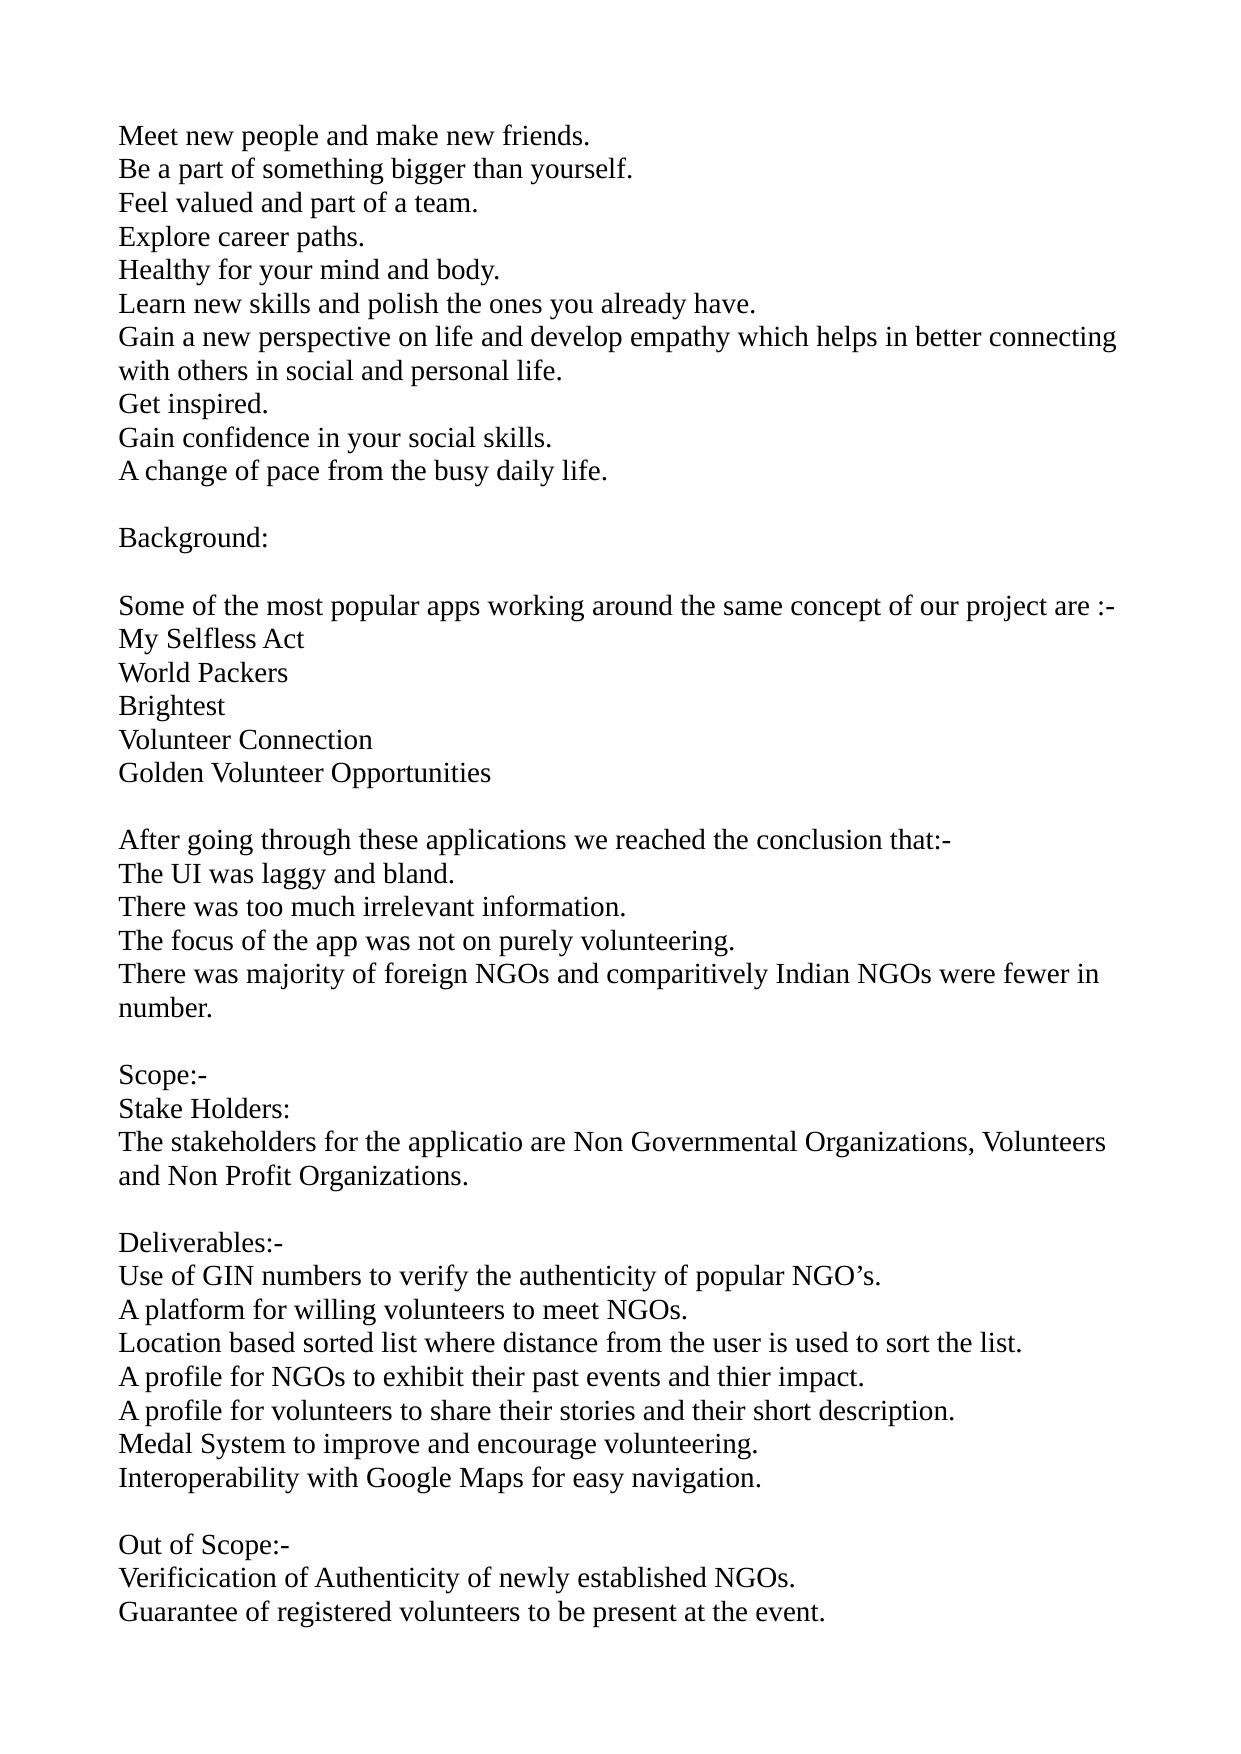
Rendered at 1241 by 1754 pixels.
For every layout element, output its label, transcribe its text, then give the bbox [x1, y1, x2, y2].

text Stake Holders: [118, 1091, 1122, 1124]
text Some of the most popular apps working around the same concept of our project are :- [118, 588, 1122, 621]
text After going through these applications we reached the conclusion that:- [118, 822, 1122, 856]
text A change of pace from the busy daily life. [118, 453, 1122, 487]
text Interoperability with Google Maps for easy navigation. [118, 1460, 1122, 1493]
text Volunteer Connection [118, 722, 1122, 755]
text Get inspired. [118, 386, 1122, 420]
text Medal System to improve and encourage volunteering. [118, 1426, 1122, 1460]
text Scope:- [118, 1057, 1122, 1091]
text A profile for volunteers to share their stories and their short description. [118, 1393, 1122, 1426]
text Feel valued and part of a team. [118, 185, 1122, 219]
text The UI was laggy and bland. [118, 856, 1122, 889]
text A platform for willing volunteers to meet NGOs. [118, 1292, 1122, 1326]
text Deliverables:- [118, 1225, 1122, 1258]
text There was majority of foreign NGOs and comparitively Indian NGOs were fewer in number. [118, 957, 1122, 1024]
text Use of GIN numbers to verify the authenticity of popular NGO’s. [118, 1258, 1122, 1292]
text Golden Volunteer Opportunities [118, 755, 1122, 789]
text Guarantee of registered volunteers to be present at the event. [118, 1594, 1122, 1627]
text My Selfless Act [118, 621, 1122, 655]
text Explore career paths. [118, 219, 1122, 252]
text Healthy for your mind and body. [118, 252, 1122, 286]
text Background: [118, 521, 1122, 554]
text Brightest [118, 688, 1122, 722]
text There was too much irrelevant information. [118, 889, 1122, 923]
text Learn new skills and polish the ones you already have. [118, 286, 1122, 319]
text A profile for NGOs to exhibit their past events and thier impact. [118, 1359, 1122, 1393]
text World Packers [118, 655, 1122, 688]
text Verificication of Authenticity of newly established NGOs. [118, 1560, 1122, 1594]
text The stakeholders for the applicatio are Non Governmental Organizations, Volunteers and Non Profit Organizations. [118, 1124, 1122, 1191]
text Be a part of something bigger than yourself. [118, 152, 1122, 185]
text Gain a new perspective on life and develop empathy which helps in better connecting with others in social and personal life. [118, 319, 1122, 386]
text Gain confidence in your social skills. [118, 420, 1122, 453]
text Location based sorted list where distance from the user is used to sort the list. [118, 1326, 1122, 1359]
text Out of Scope:- [118, 1527, 1122, 1560]
text Meet new people and make new friends. [118, 118, 1122, 152]
text The focus of the app was not on purely volunteering. [118, 923, 1122, 957]
